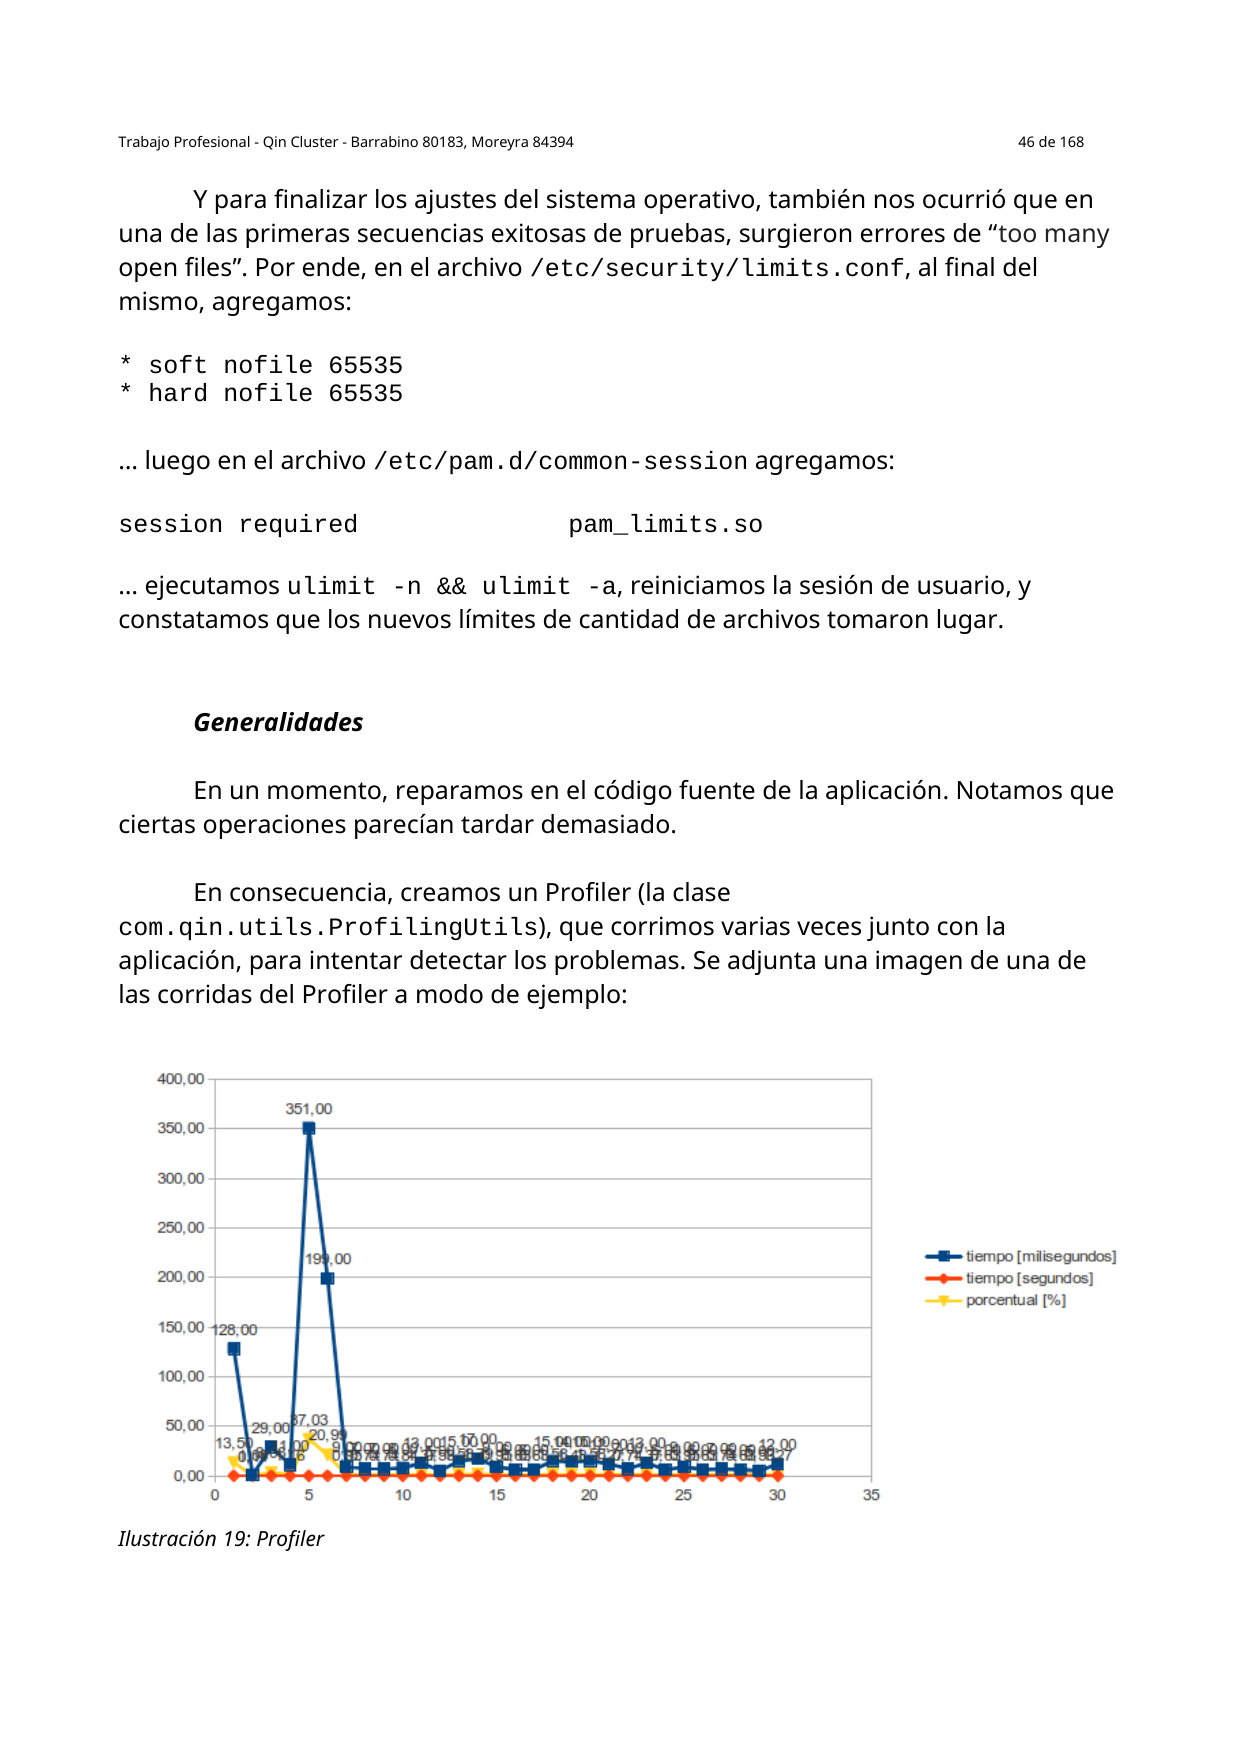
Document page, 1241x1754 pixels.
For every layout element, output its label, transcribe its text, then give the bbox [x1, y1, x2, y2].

text Y para finalizar los ajustes del sistema operativo, también nos ocurrió que en una de las primeras secuencias exitosas de pruebas, surgieron errores de “too many open files”. Por ende, en el archivo /etc/security/limits.conf, al final del mismo, agregamos: [118, 182, 1122, 318]
text Generalidades [118, 704, 1122, 738]
text session required pam_limits.so [118, 511, 1122, 539]
text En un momento, reparamos en el código fuente de la aplicación. Notamos que ciertas operaciones parecían tardar demasiado. [118, 772, 1122, 841]
picture [118, 1057, 1123, 1525]
text * soft nofile 65535 [118, 352, 1122, 381]
text * hard nofile 65535 [118, 381, 1122, 409]
text … luego en el archivo /etc/pam.d/common-session agregamos: [118, 443, 1122, 477]
text Ilustración 19: Profiler [118, 1525, 1122, 1553]
text En consecuencia, creamos un Profiler (la clase com.qin.utils.ProfilingUtils), que corrimos varias veces junto con la aplicación, para intentar detectar los problemas. Se adjunta una imagen de una de las corridas del Profiler a modo de ejemplo: [118, 875, 1122, 1011]
text … ejecutamos ulimit -n && ulimit -a, reiniciamos la sesión de usuario, y constatamos que los nuevos límites de cantidad de archivos tomaron lugar. [118, 568, 1122, 636]
